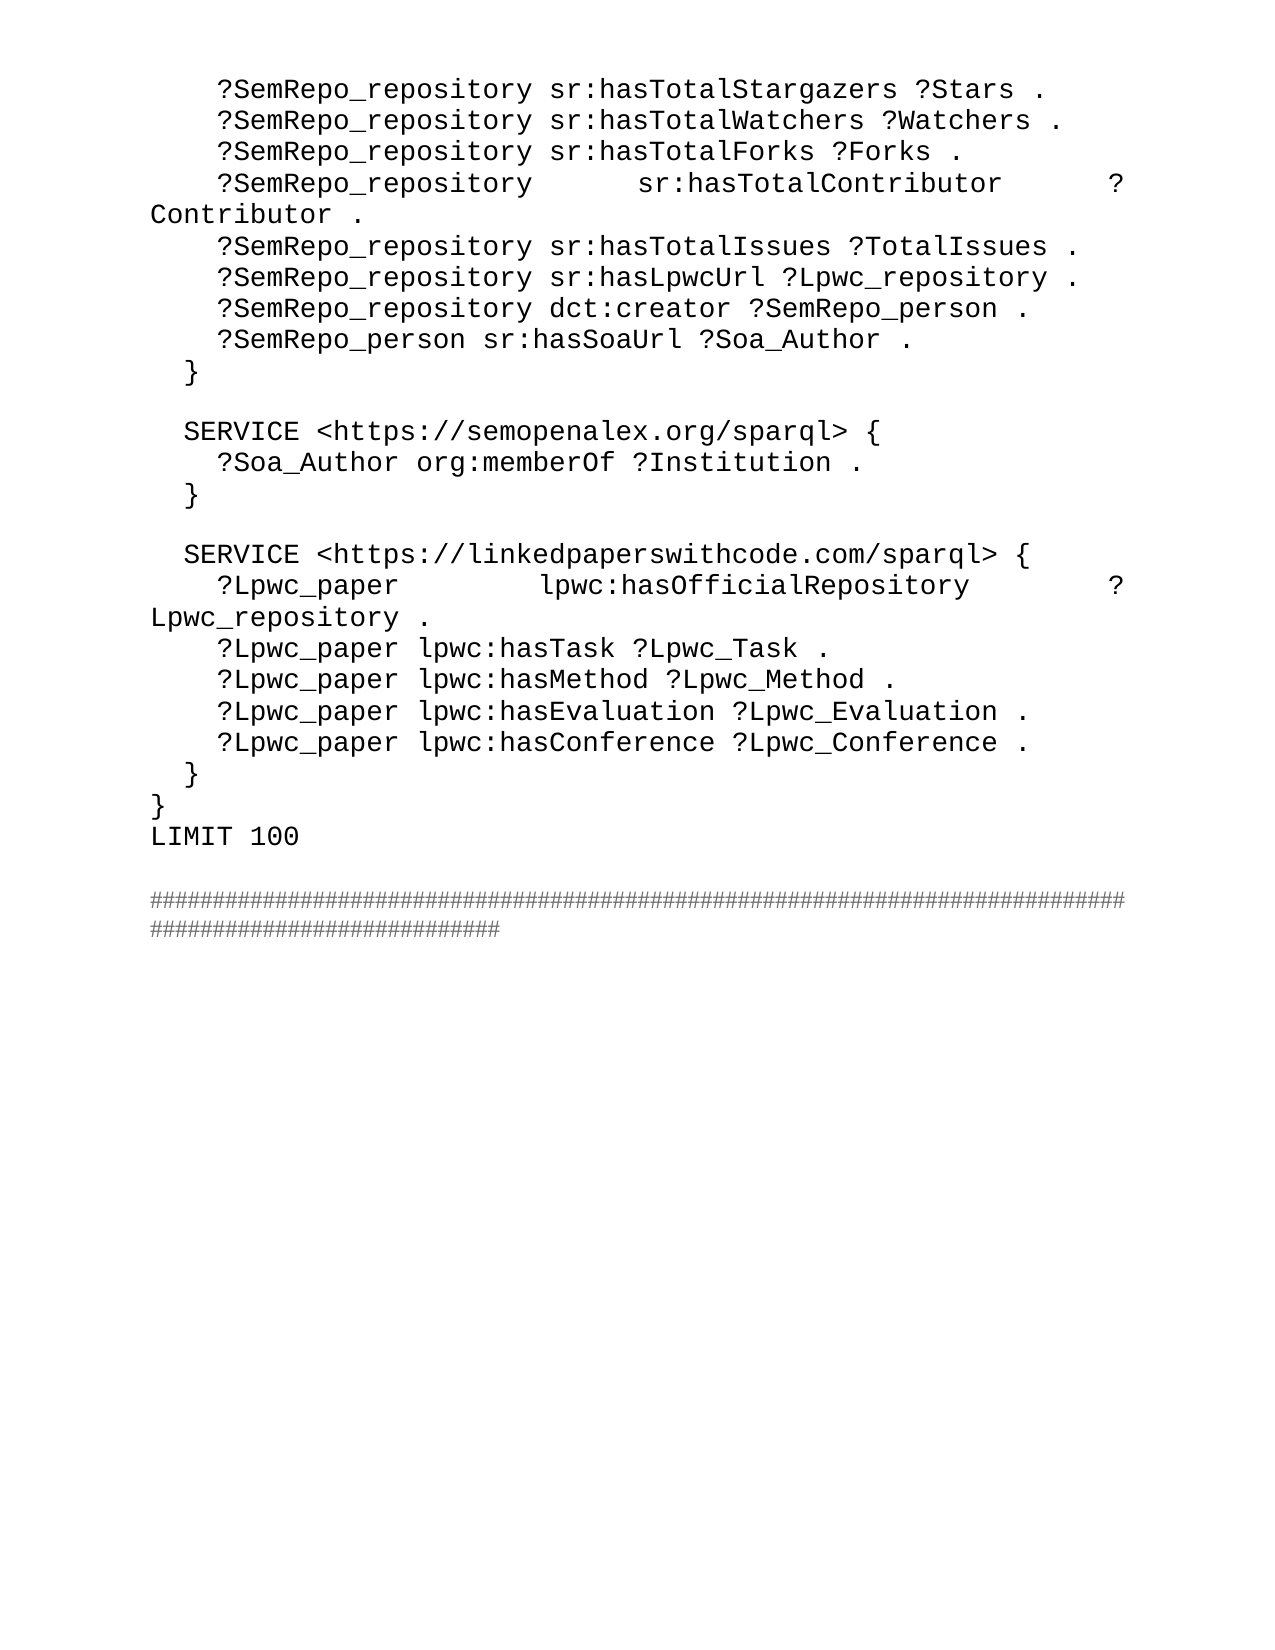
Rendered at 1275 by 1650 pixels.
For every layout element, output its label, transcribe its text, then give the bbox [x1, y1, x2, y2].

text ?SemRepo_repository sr:hasTotalContributor ?Contributor . [150, 169, 1125, 232]
text SERVICE <https://semopenalex.org/sparql> { [150, 417, 1125, 449]
text } [150, 759, 1125, 791]
text ?SemRepo_repository sr:hasTotalStargazers ?Stars . [150, 75, 1125, 106]
text ?Soa_Author org:memberOf ?Institution . [150, 449, 1125, 480]
text } [150, 357, 1125, 388]
text } [150, 480, 1125, 511]
text ?Lpwc_paper lpwc:hasOfficialRepository ?Lpwc_repository . [150, 571, 1125, 634]
text SERVICE <https://linkedpaperswithcode.com/sparql> { [150, 540, 1125, 571]
text ?SemRepo_repository sr:hasLpwcUrl ?Lpwc_repository . [150, 263, 1125, 294]
text LIMIT 100 [150, 822, 1125, 854]
text ?Lpwc_paper lpwc:hasMethod ?Lpwc_Method . [150, 666, 1125, 697]
text ?Lpwc_paper lpwc:hasEvaluation ?Lpwc_Evaluation . [150, 697, 1125, 728]
text ?SemRepo_person sr:hasSoaUrl ?Soa_Author . [150, 326, 1125, 357]
text ########################################################################################################## [150, 885, 1125, 942]
text ?SemRepo_repository sr:hasTotalIssues ?TotalIssues . [150, 232, 1125, 263]
text } [150, 791, 1125, 822]
text ?SemRepo_repository sr:hasTotalWatchers ?Watchers . [150, 106, 1125, 138]
text ?Lpwc_paper lpwc:hasTask ?Lpwc_Task . [150, 634, 1125, 666]
text ?SemRepo_repository sr:hasTotalForks ?Forks . [150, 138, 1125, 169]
text ?SemRepo_repository dct:creator ?SemRepo_person . [150, 294, 1125, 326]
text ?Lpwc_paper lpwc:hasConference ?Lpwc_Conference . [150, 728, 1125, 759]
